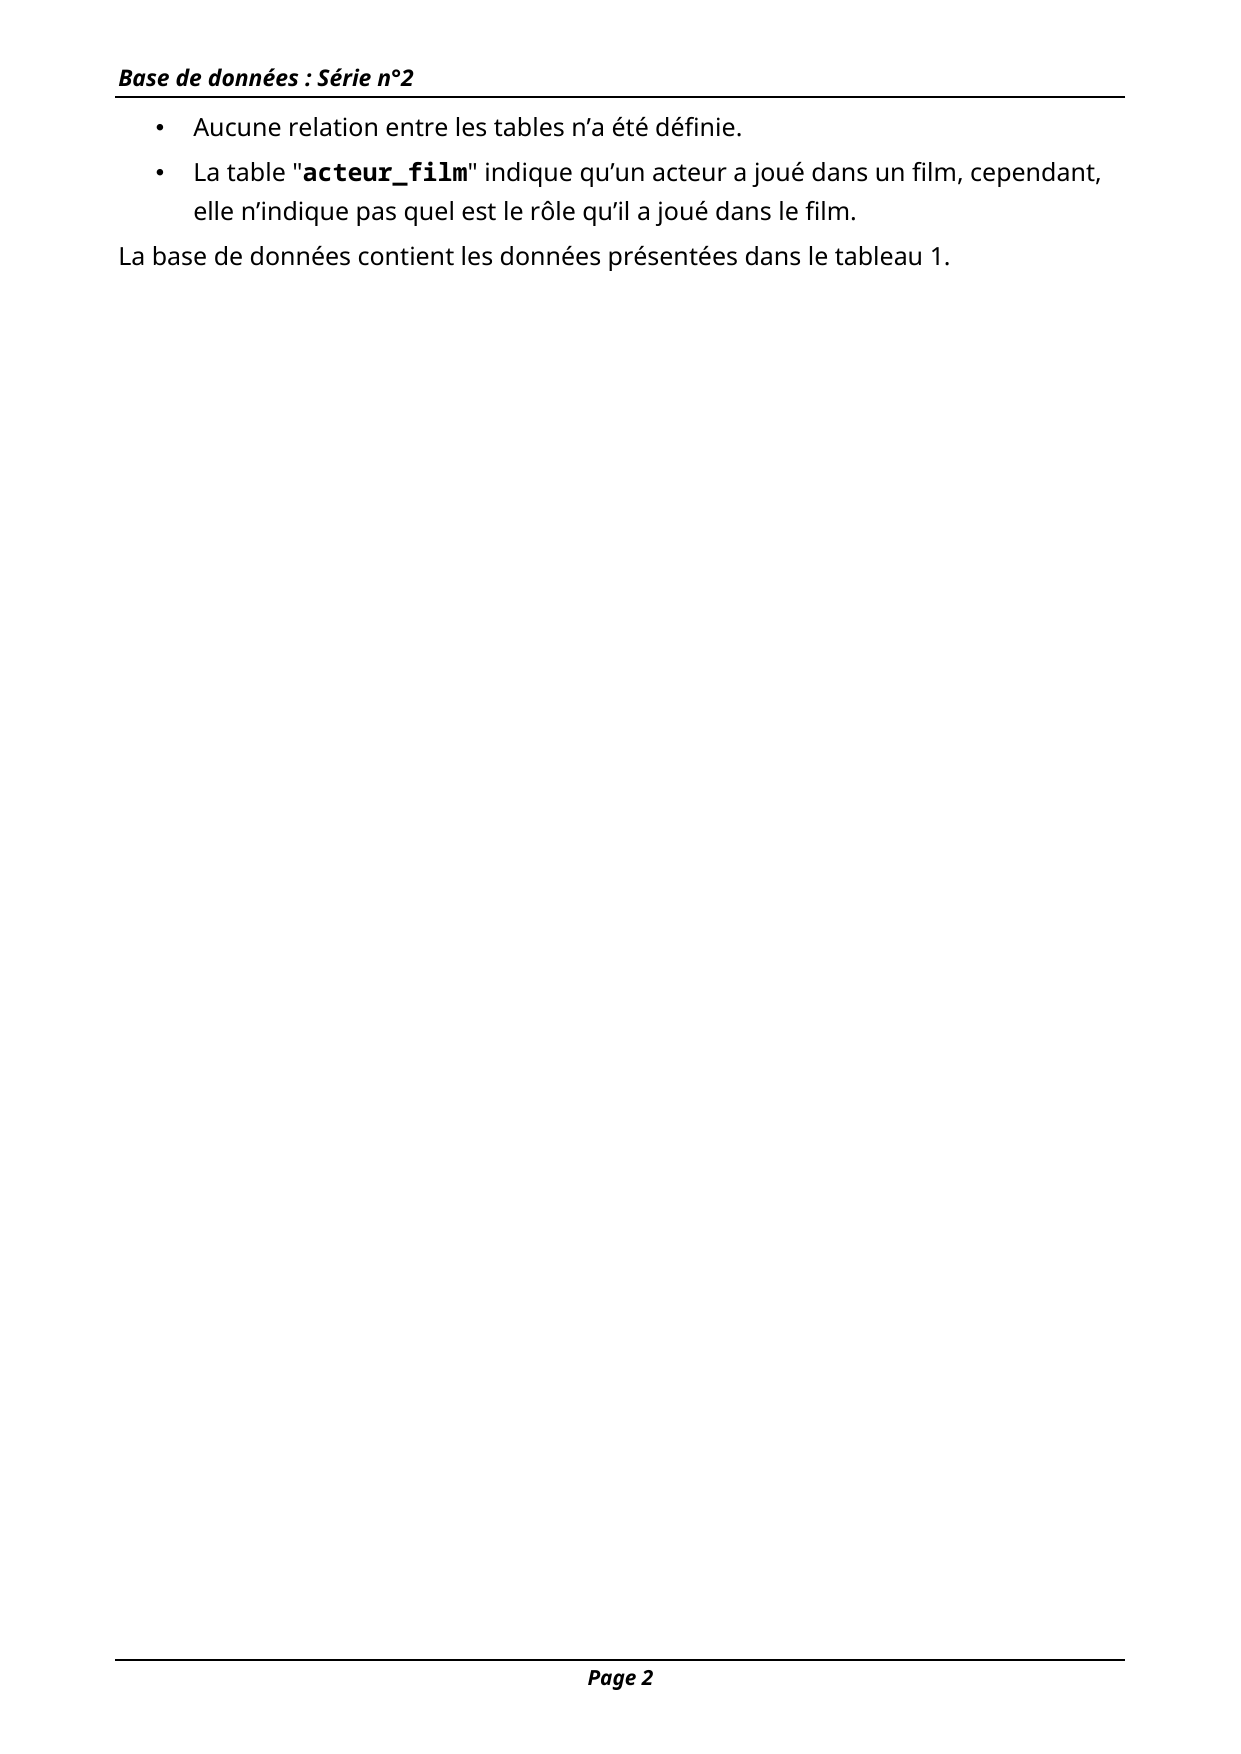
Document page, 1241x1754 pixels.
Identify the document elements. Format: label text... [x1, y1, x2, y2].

text La base de données contient les données présentées dans le tableau 1. [118, 239, 1122, 273]
list Aucune relation entre les tables n’a été définie. [156, 109, 1122, 143]
list La table "acteur_film" indique qu’un acteur a joué dans un film, cependant, elle n’indique pas quel est le rôle qu’il a joué dans le film. [156, 154, 1122, 228]
